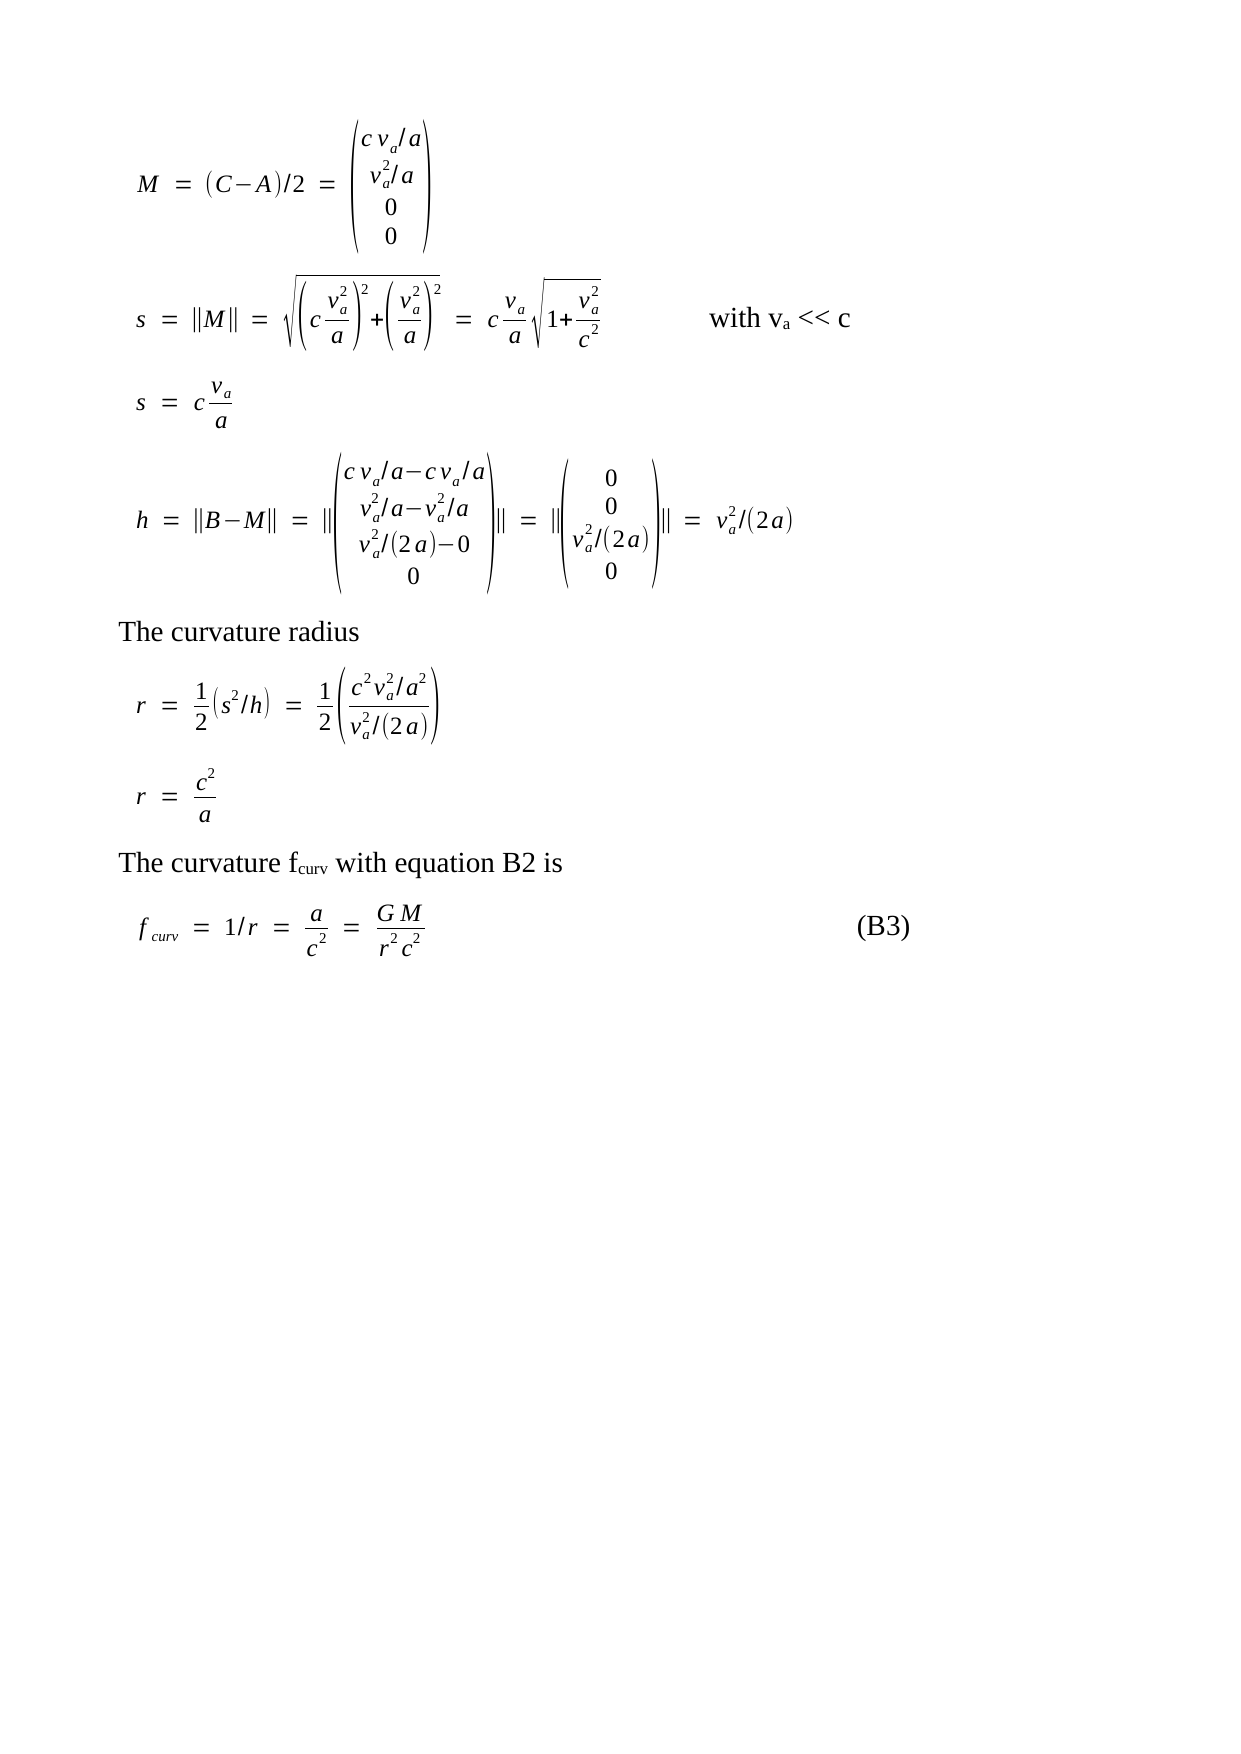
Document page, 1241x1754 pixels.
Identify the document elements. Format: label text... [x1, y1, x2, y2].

text The curvature fcurv with equation B2 is [118, 845, 1122, 878]
text The curvature radius [118, 614, 1122, 648]
text with va << c [118, 273, 1122, 353]
text (B3) [118, 896, 1122, 964]
